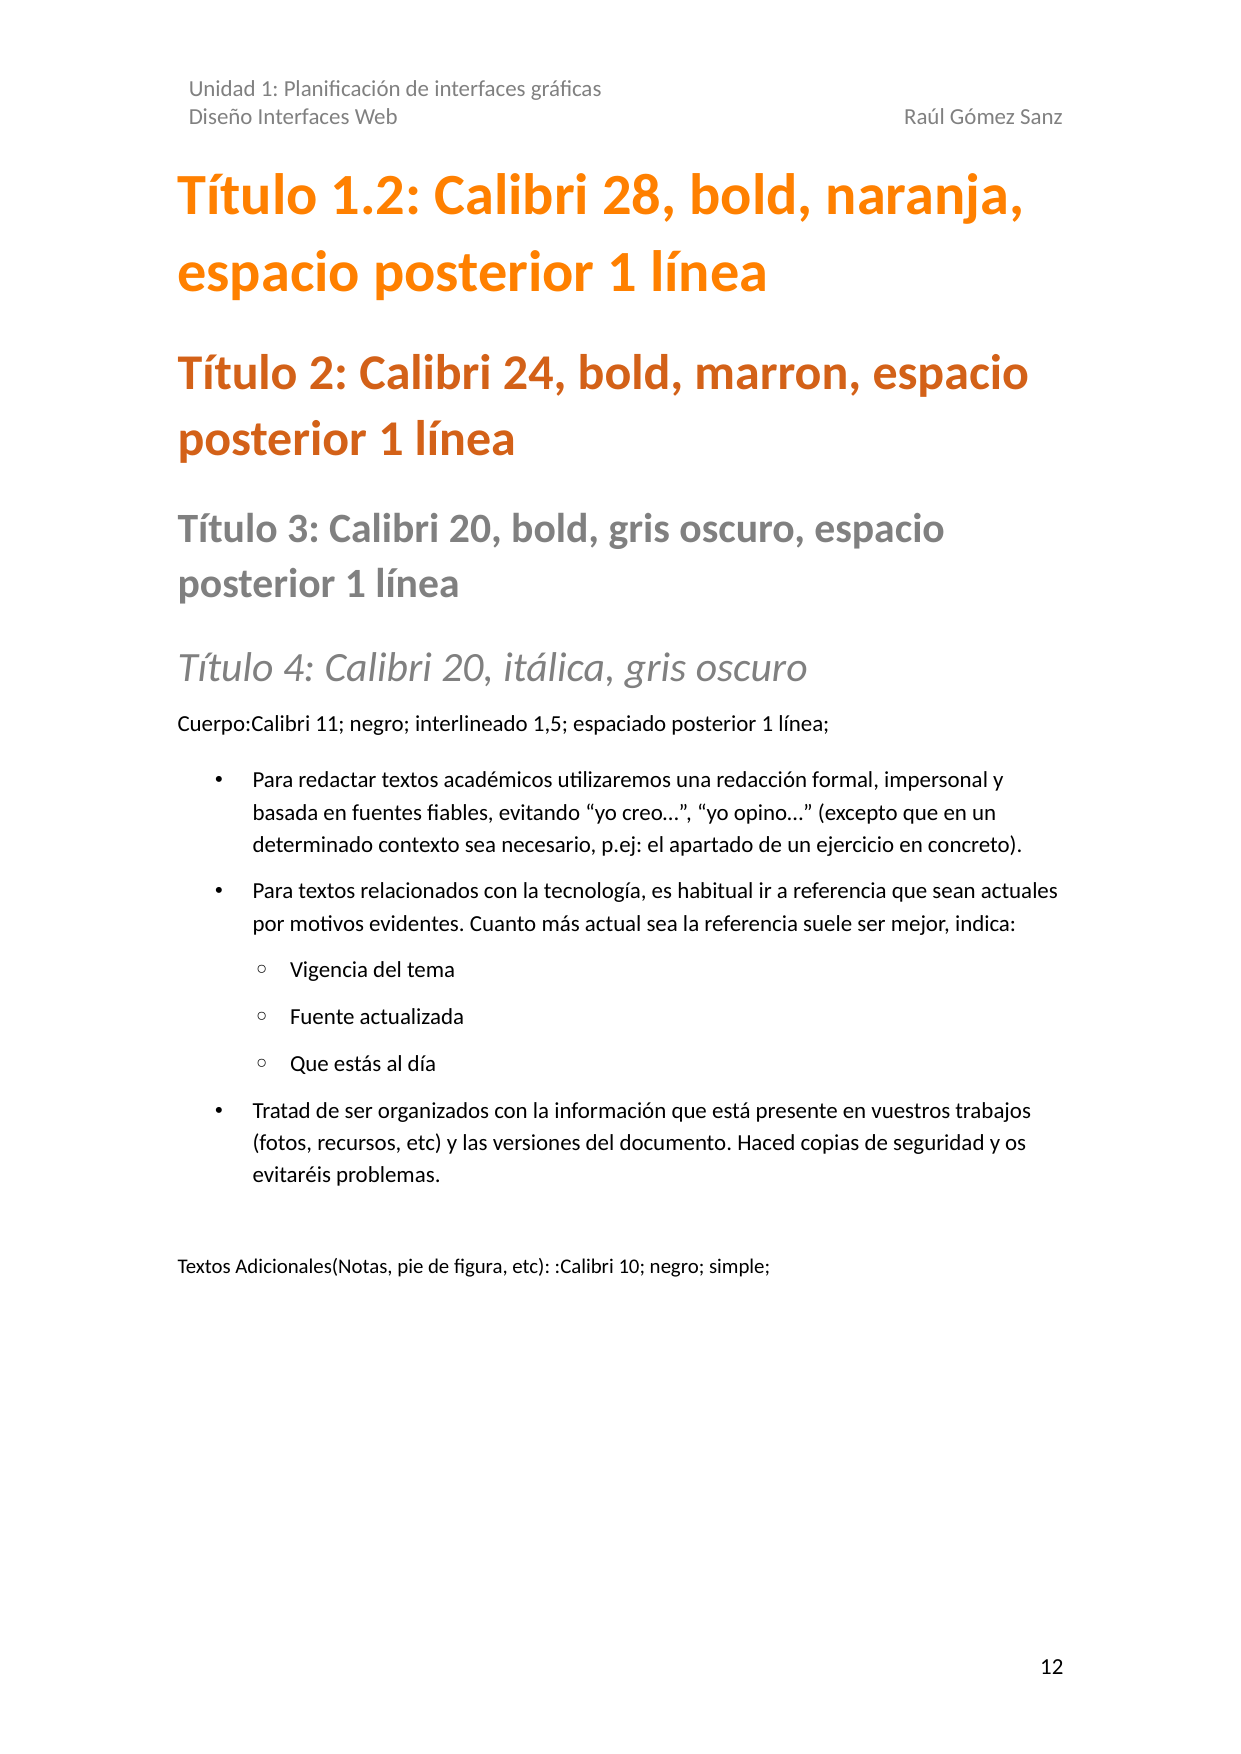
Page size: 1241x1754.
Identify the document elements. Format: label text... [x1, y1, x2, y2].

subtitle Título 4: Calibri 20, itálica, gris oscuro [177, 641, 1063, 692]
subtitle Título 3: Calibri 20, bold, gris oscuro, espacio posterior 1 línea [177, 502, 1063, 608]
list Fuente actualizada [252, 1002, 1063, 1030]
text Textos Adicionales(Notas, pie de figura, etc): :Calibri 10; negro; simple; [177, 1254, 1063, 1279]
list Para redactar textos académicos utilizaremos una redacción formal, impersonal y basada en fuentes fiables, evitando “yo creo…”, “yo opino…” (excepto que en un determinado contexto sea necesario, p.ej: el apartado de un ejercicio en concreto). [215, 765, 1063, 858]
subtitle Título 2: Calibri 24, bold, marron, espacio posterior 1 línea [177, 341, 1063, 468]
list Que estás al día [252, 1049, 1063, 1077]
list Vigencia del tema [252, 956, 1063, 983]
list Para textos relacionados con la tecnología, es habitual ir a referencia que sean actuales por motivos evidentes. Cuanto más actual sea la referencia suele ser mejor, indica: [215, 877, 1063, 937]
list Tratad de ser organizados con la información que está presente en vuestros trabajos (fotos, recursos, etc) y las versiones del documento. Haced copias de seguridad y os evitaréis problemas. [215, 1096, 1063, 1188]
text Cuerpo:Calibri 11; negro; interlineado 1,5; espaciado posterior 1 línea; [177, 709, 1063, 737]
subtitle Título 1.2: Calibri 28, bold, naranja, espacio posterior 1 línea [177, 158, 1063, 306]
